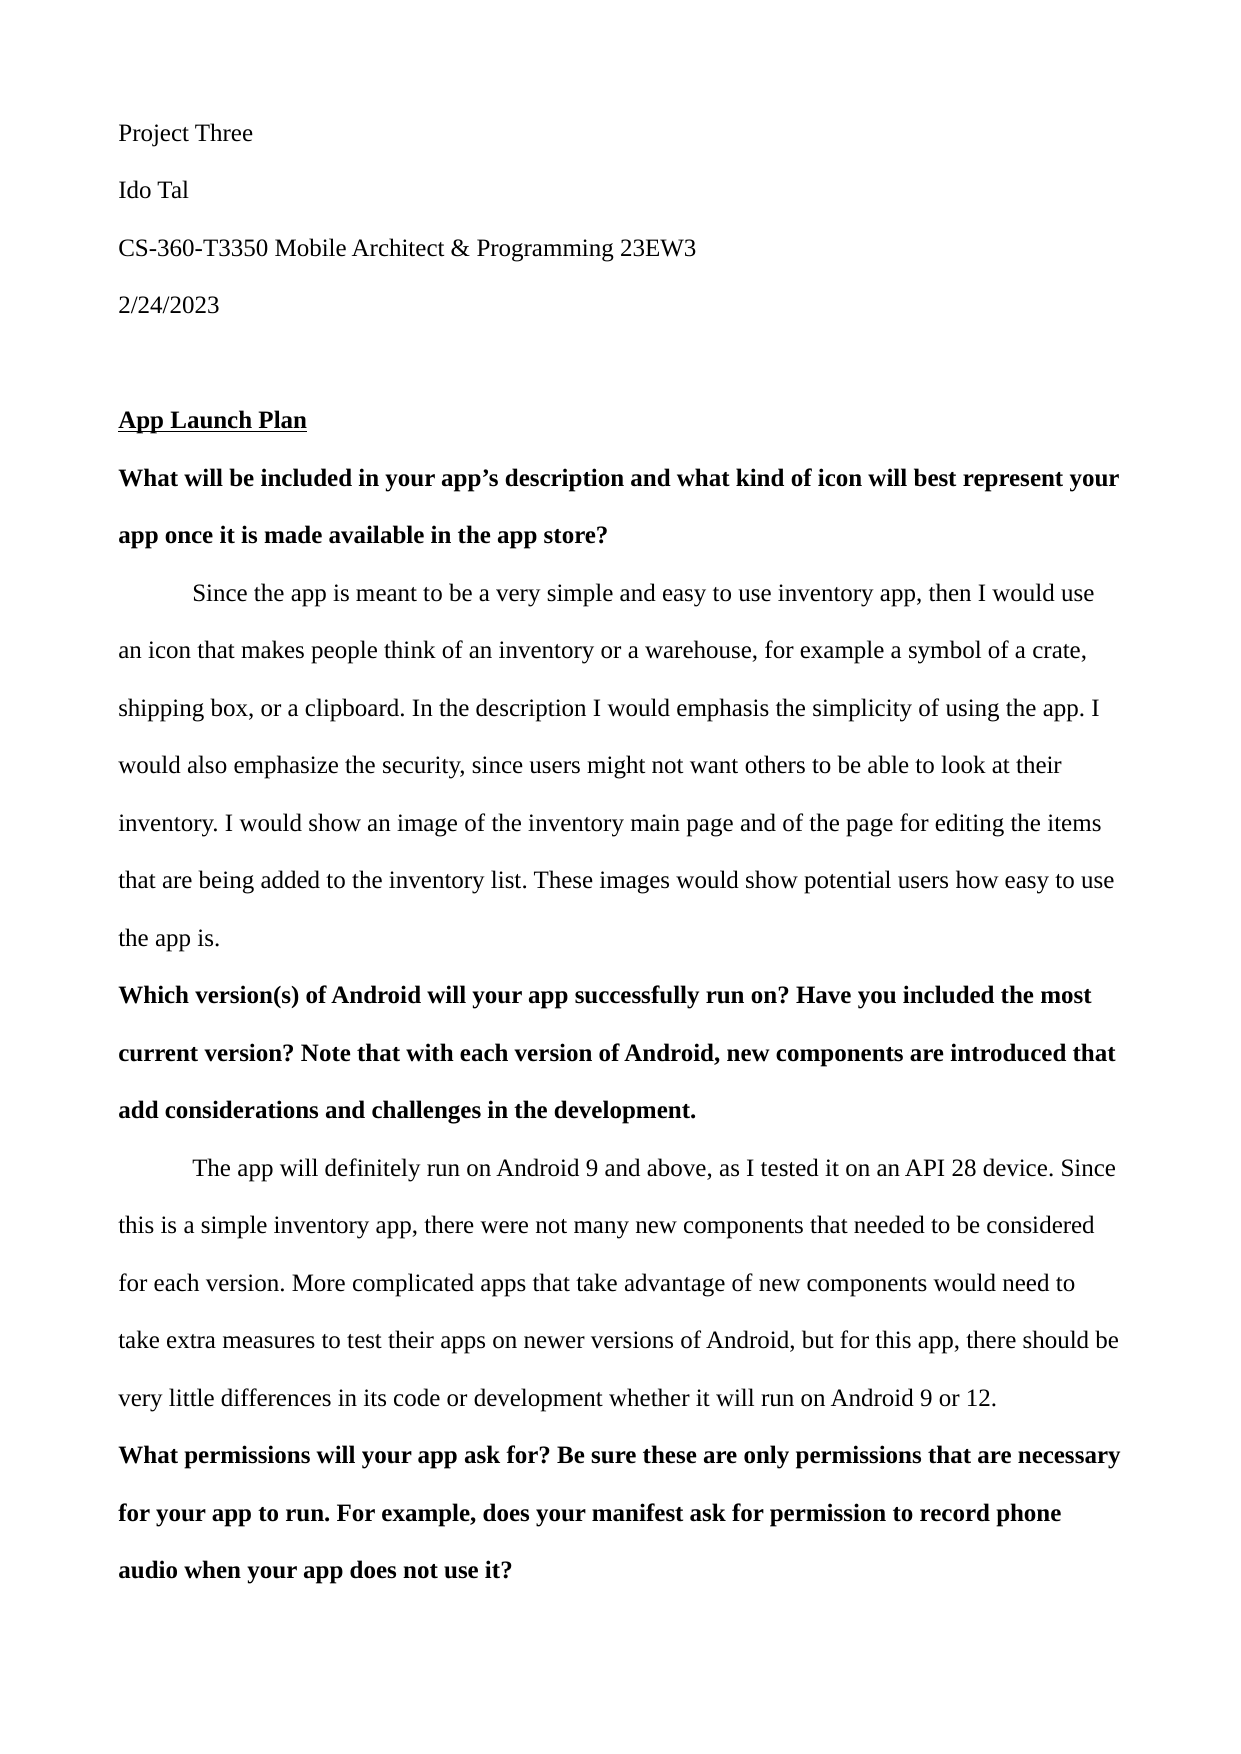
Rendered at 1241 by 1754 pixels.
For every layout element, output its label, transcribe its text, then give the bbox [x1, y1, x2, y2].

text What will be included in your app’s description and what kind of icon will best represent your app once it is made available in the app store? [118, 463, 1122, 549]
text What permissions will your app ask for? Be sure these are only permissions that are necessary for your app to run. For example, does your manifest ask for permission to record phone audio when your app does not use it? [118, 1441, 1122, 1584]
text 2/24/2023 [118, 291, 1122, 319]
text CS-360-T3350 Mobile Architect & Programming 23EW3 [118, 233, 1122, 262]
text App Launch Plan [118, 406, 1122, 434]
text Project Three [118, 118, 1122, 147]
text Which version(s) of Android will your app successfully run on? Have you included the most current version? Note that with each version of Android, new components are introduced that add considerations and challenges in the development. [118, 981, 1122, 1124]
text Ido Tal [118, 176, 1122, 204]
text The app will definitely run on Android 9 and above, as I tested it on an API 28 device. Since this is a simple inventory app, there were not many new components that needed to be considered for each version. More complicated apps that take advantage of new components would need to take extra measures to test their apps on newer versions of Android, but for this app, there should be very little differences in its code or development whether it will run on Android 9 or 12. [118, 1153, 1122, 1412]
text Since the app is meant to be a very simple and easy to use inventory app, then I would use an icon that makes people think of an inventory or a warehouse, for example a symbol of a crate, shipping box, or a clipboard. In the description I would emphasis the simplicity of using the app. I would also emphasize the security, since users might not want others to be able to look at their inventory. I would show an image of the inventory main page and of the page for editing the items that are being added to the inventory list. These images would show potential users how easy to use the app is. [118, 578, 1122, 952]
